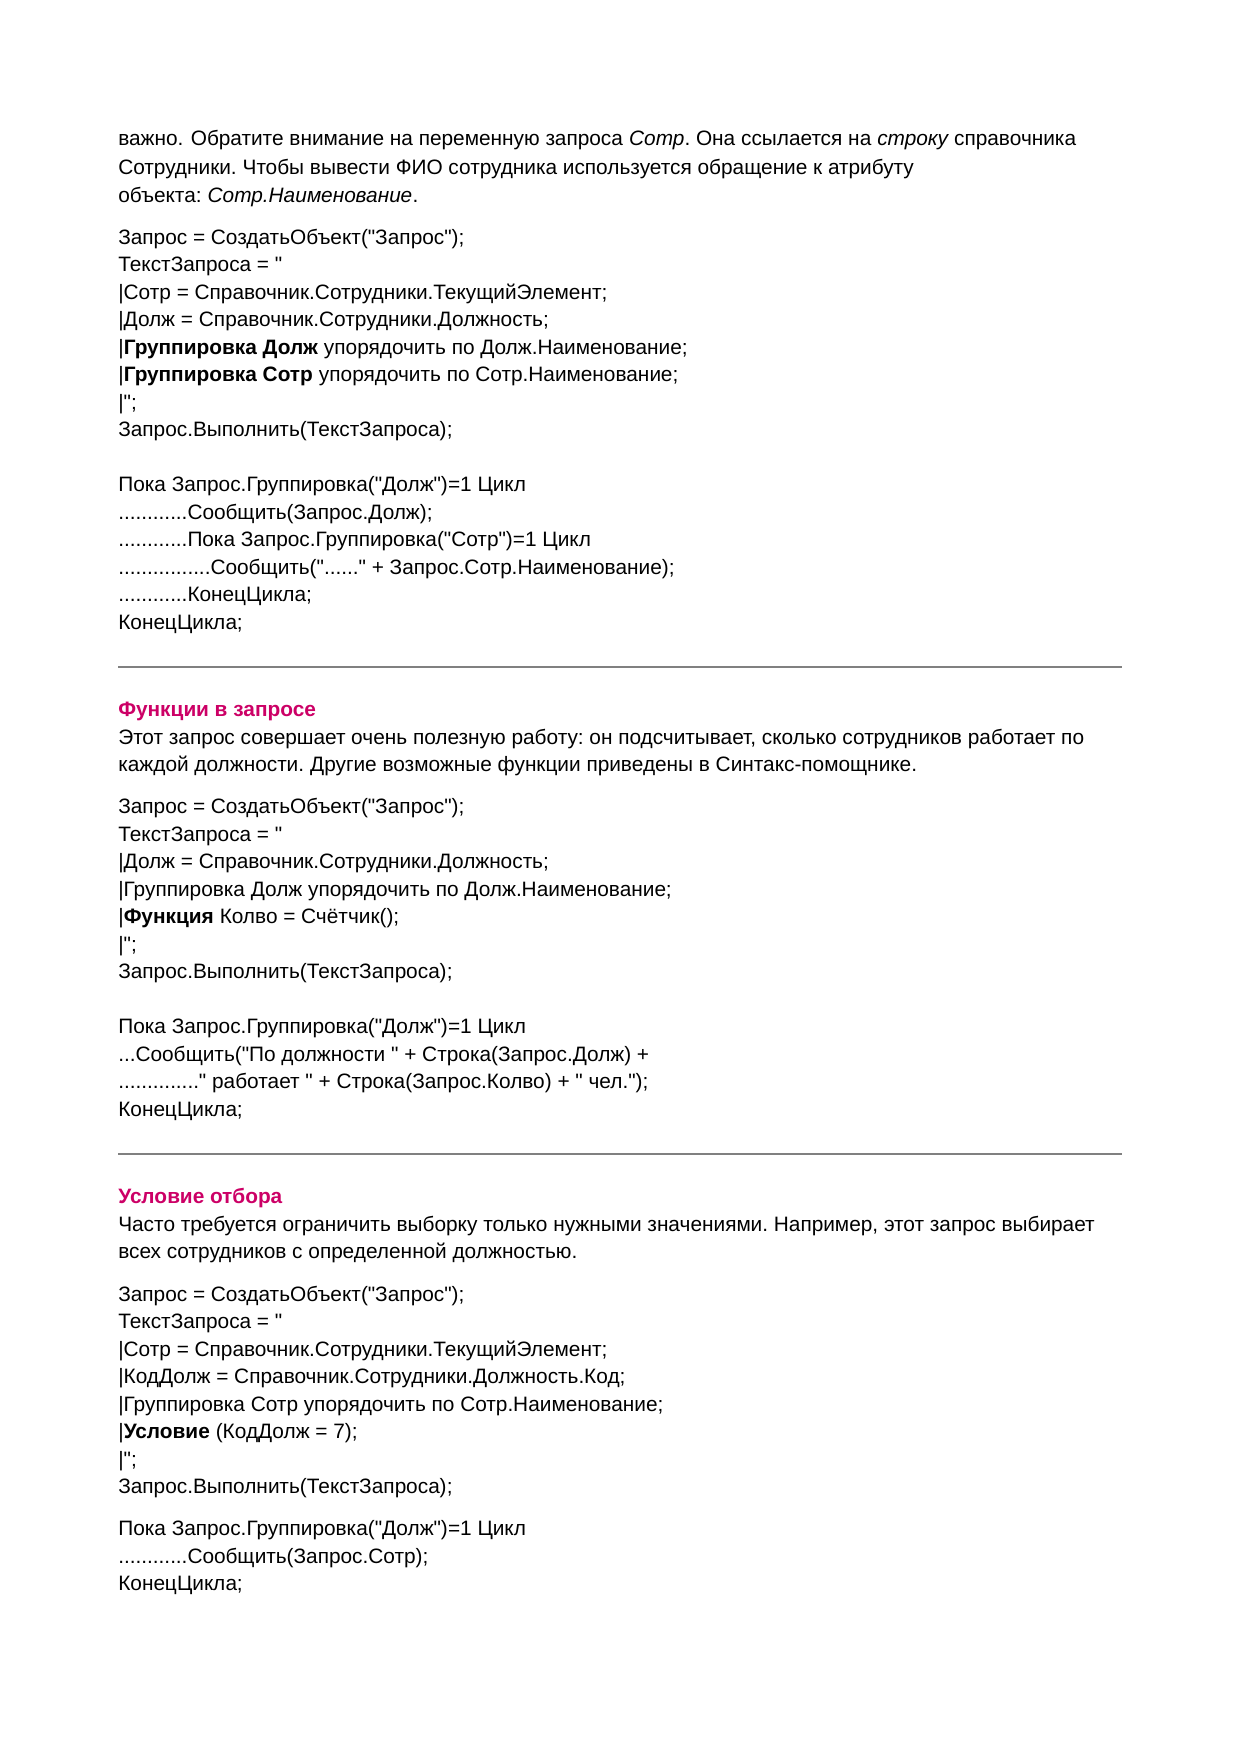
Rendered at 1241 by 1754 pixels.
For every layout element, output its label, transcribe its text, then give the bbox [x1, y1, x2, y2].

text Запрос = СоздатьОбъект("Запрос"); ТекстЗапроса = " |Сотр = Справочник.Сотрудники.ТекущийЭлемент; |Долж = Справочник.Сотрудники.Должность; |Группировка Долж упорядочить по Долж.Наименование; |Группировка Сотр упорядочить по Сотр.Наименование; |"; Запрос.Выполнить(ТекстЗапроса); Пока Запрос.Группировка("Долж")=1 Цикл ............Сообщить(Запрос.Долж); ............Пока Запрос.Группировка("Сотр")=1 Цикл ................Сообщить("......" + Запрос.Сотр.Наименование); ............КонецЦикла; КонецЦикла; [118, 225, 1122, 634]
text Условие отбора Часто требуется ограничить выборку только нужными значениями. Например, этот запрос выбирает всех сотрудников с определенной должностью. [118, 1184, 1122, 1263]
text Запрос = СоздатьОбъект("Запрос"); ТекстЗапроса = " |Долж = Справочник.Сотрудники.Должность; |Группировка Долж упорядочить по Долж.Наименование; |Функция Колво = Счётчик(); |"; Запрос.Выполнить(ТекстЗапроса); Пока Запрос.Группировка("Долж")=1 Цикл ...Сообщить("По должности " + Строка(Запрос.Долж) + .............." работает " + Строка(Запрос.Колво) + " чел."); КонецЦикла; [118, 794, 1122, 1121]
text важно. Обратите внимание на переменную запроса Сотр. Она ссылается на строку справочника Сотрудники. Чтобы вывести ФИО сотрудника используется обращение к атрибуту объекта: Сотр.Наименование. [118, 118, 1122, 207]
text Функции в запросе Этот запрос совершает очень полезную работу: он подсчитывает, сколько сотрудников работает по каждой должности. Другие возможные функции приведены в Синтакс-помощнике. [118, 697, 1122, 776]
text Запрос = СоздатьОбъект("Запрос"); ТекстЗапроса = " |Сотр = Справочник.Сотрудники.ТекущийЭлемент; |КодДолж = Справочник.Сотрудники.Должность.Код; |Группировка Сотр упорядочить по Сотр.Наименование; |Условие (КодДолж = 7); |"; Запрос.Выполнить(ТекстЗапроса); [118, 1281, 1122, 1498]
text Пока Запрос.Группировка("Долж")=1 Цикл ............Сообщить(Запрос.Сотр); КонецЦикла; [118, 1516, 1122, 1595]
